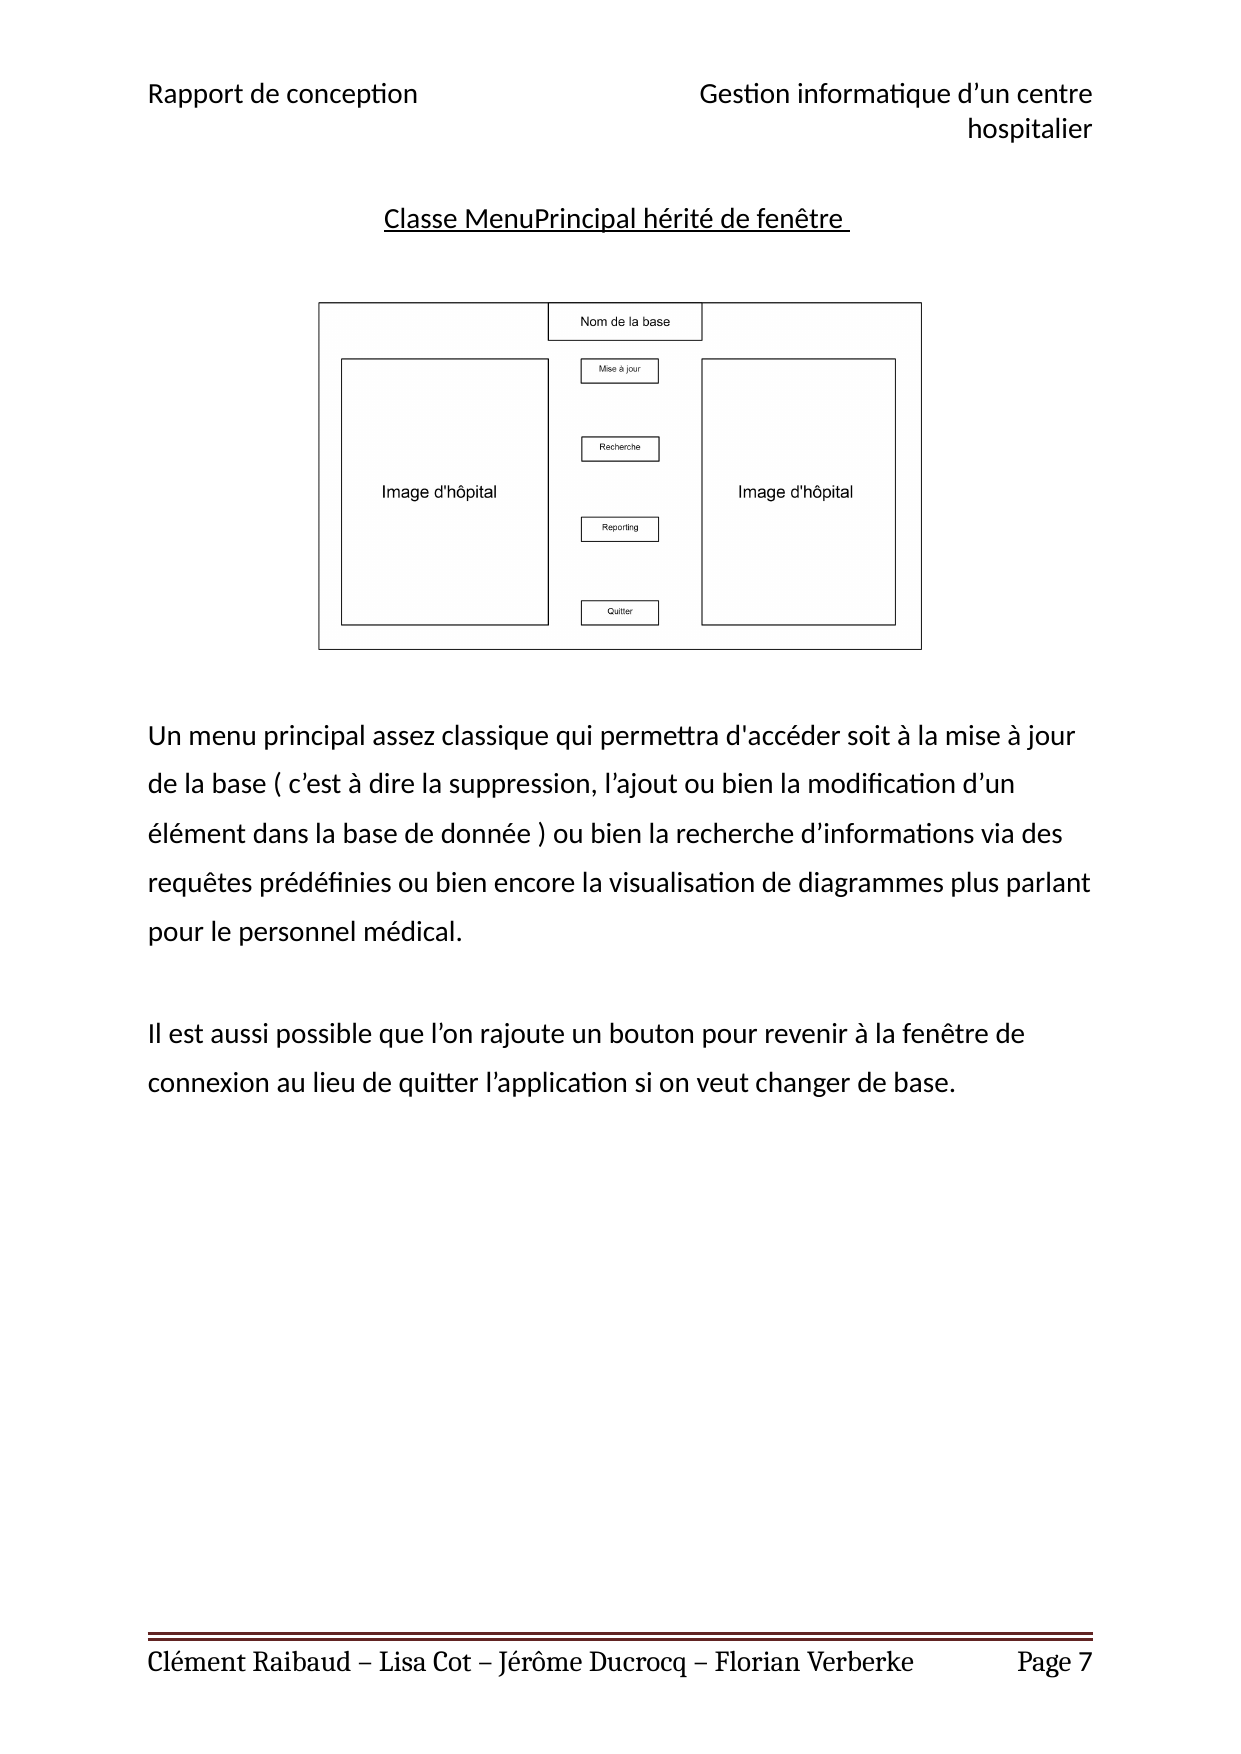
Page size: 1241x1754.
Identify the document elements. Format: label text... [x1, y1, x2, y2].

picture [318, 302, 922, 650]
text Il est aussi possible que l’on rajoute un bouton pour revenir à la fenêtre de connexion au lieu de quitter l’application si on veut changer de base. [148, 1015, 1093, 1100]
text Un menu principal assez classique qui permettra d'accéder soit à la mise à jour de la base ( c’est à dire la suppression, l’ajout ou bien la modification d’un élément dans la base de donnée ) ou bien la recherche d’informations via des requêtes prédéfinies ou bien encore la visualisation de diagrammes plus parlant pour le personnel médical. [148, 717, 1093, 948]
text Classe MenuPrincipal hérité de fenêtre [148, 200, 1093, 235]
